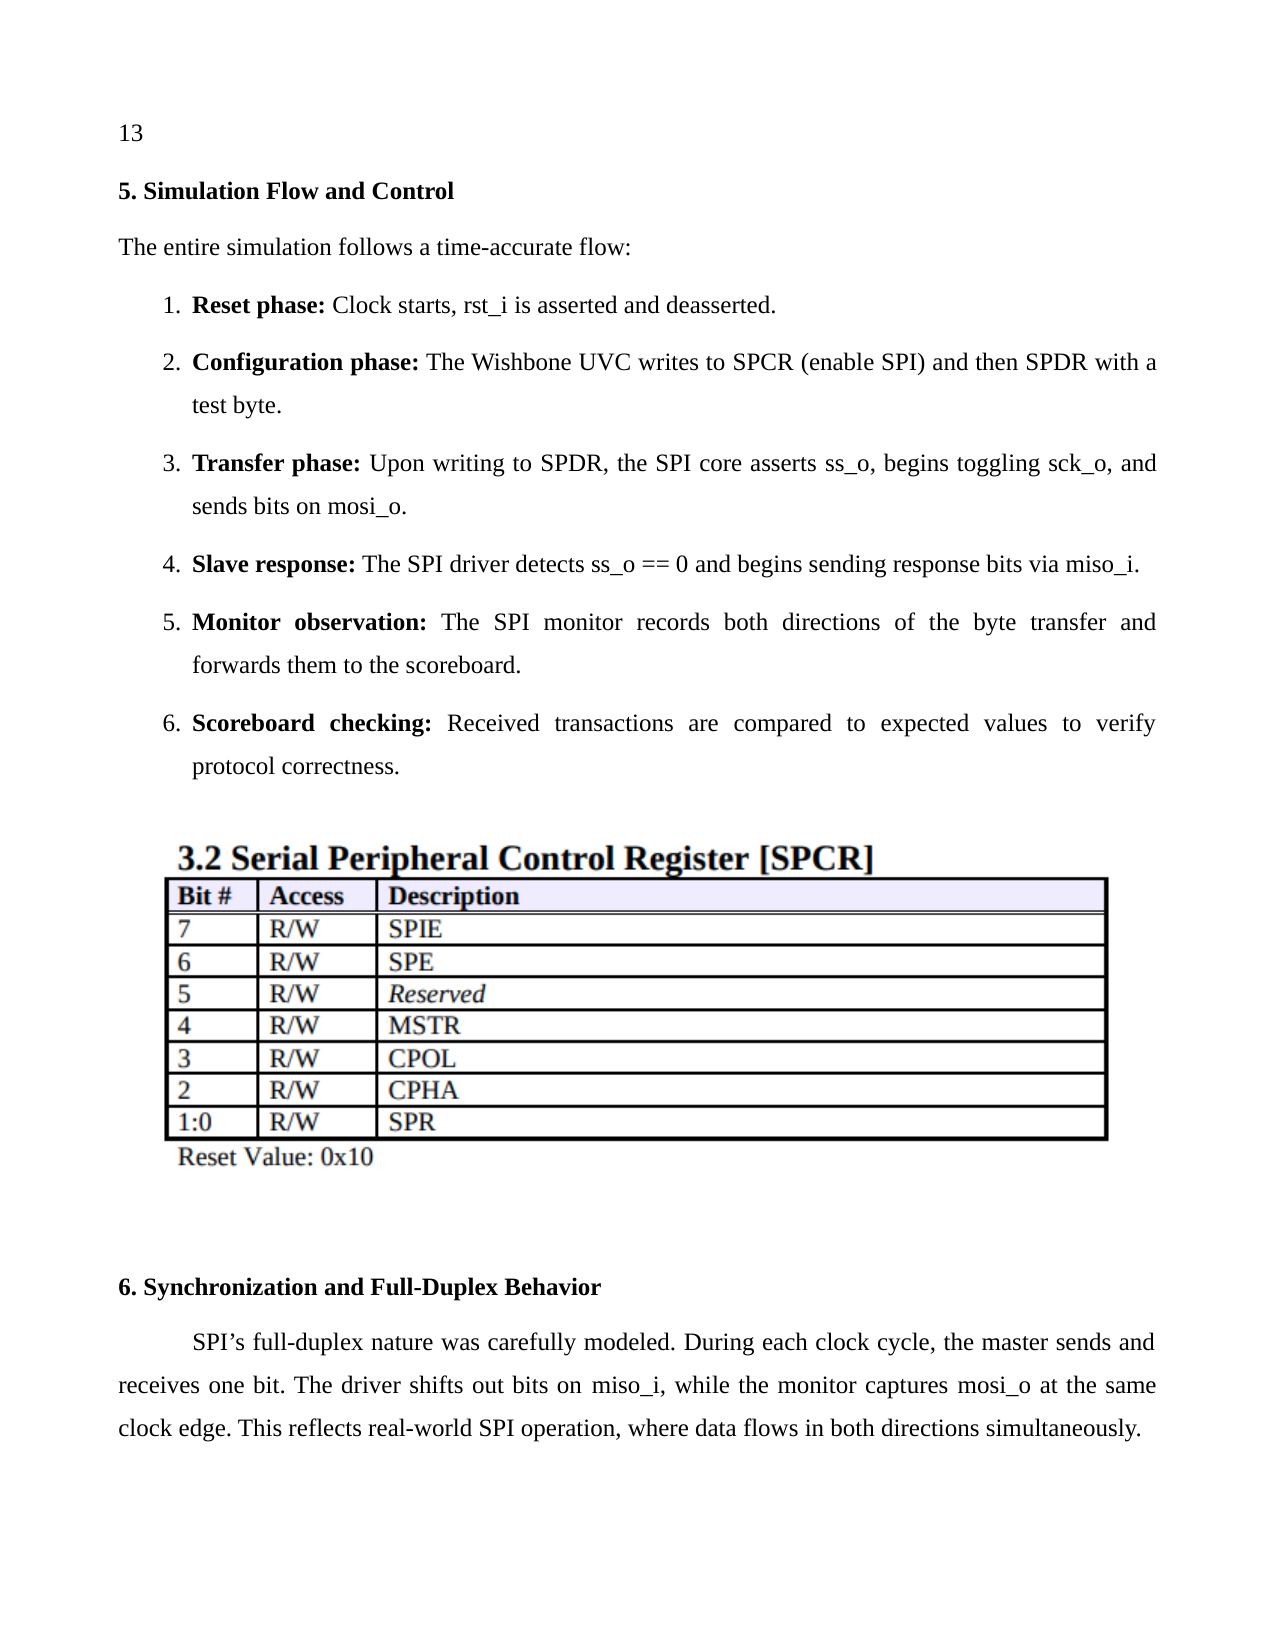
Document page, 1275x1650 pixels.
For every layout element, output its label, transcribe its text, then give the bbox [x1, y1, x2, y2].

list Reset phase: Clock starts, rst_i is asserted and deasserted. [162, 290, 1157, 318]
text SPI’s full-duplex nature was carefully modeled. During each clock cycle, the master sends and receives one bit. The driver shifts out bits on miso_i, while the monitor captures mosi_o at the same clock edge. This reflects real-world SPI operation, where data flows in both directions simultaneously. [118, 1327, 1157, 1442]
list Transfer phase: Upon writing to SPDR, the SPI core asserts ss_o, begins toggling sck_o, and sends bits on mosi_o. [162, 448, 1157, 520]
list Slave response: The SPI driver detects ss_o == 0 and begins sending response bits via miso_i. [162, 549, 1157, 578]
list Monitor observation: The SPI monitor records both directions of the byte transfer and forwards them to the scoreboard. [162, 607, 1157, 679]
subtitle 6. Synchronization and Full-Duplex Behavior [118, 1272, 1157, 1300]
subtitle 5. Simulation Flow and Control [118, 176, 1157, 205]
text The entire simulation follows a time-accurate flow: [118, 232, 1157, 261]
list Scoreboard checking: Received transactions are compared to expected values to verify protocol correctness. [162, 708, 1157, 779]
picture [118, 808, 1157, 1179]
list Configuration phase: The Wishbone UVC writes to SPCR (enable SPI) and then SPDR with a test byte. [162, 347, 1157, 419]
